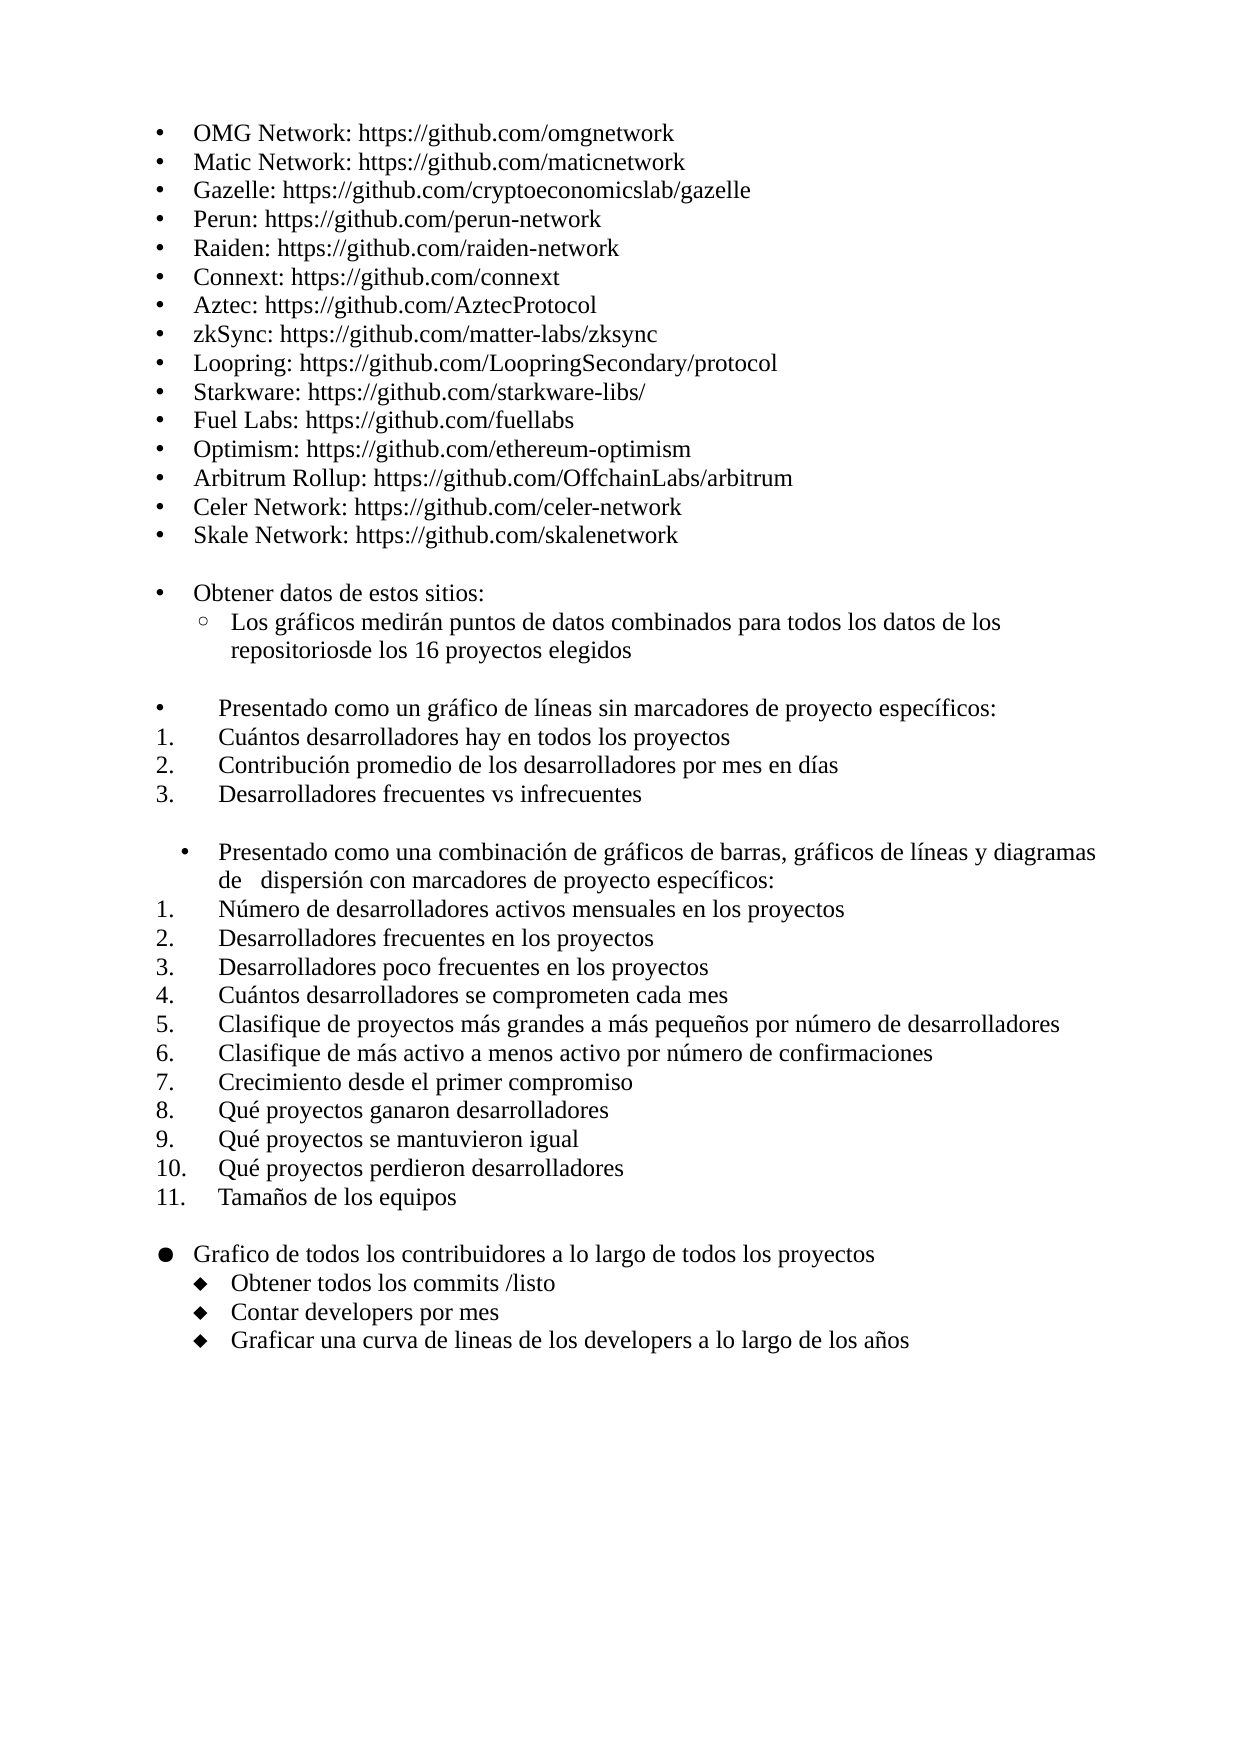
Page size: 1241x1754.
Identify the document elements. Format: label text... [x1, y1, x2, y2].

list Connext: https://github.com/connext [156, 262, 1122, 291]
list Clasifique de más activo a menos activo por número de confirmaciones [156, 1038, 1122, 1067]
list Cuántos desarrolladores hay en todos los proyectos [156, 722, 1122, 751]
list Número de desarrolladores activos mensuales en los proyectos [156, 894, 1122, 923]
list Presentado como un gráfico de líneas sin marcadores de proyecto específicos: [156, 693, 1122, 722]
list Raiden: https://github.com/raiden-network [156, 233, 1122, 262]
list Cuántos desarrolladores se comprometen cada mes [156, 981, 1122, 1009]
list Tamaños de los equipos [156, 1182, 1122, 1211]
list Desarrolladores poco frecuentes en los proyectos [156, 952, 1122, 981]
list Contar developers por mes [193, 1297, 1122, 1326]
list zkSync: https://github.com/matter-labs/zksync [156, 319, 1122, 348]
list Qué proyectos ganaron desarrolladores [156, 1096, 1122, 1124]
list Obtener todos los commits /listo [193, 1268, 1122, 1297]
list Qué proyectos se mantuvieron igual [156, 1124, 1122, 1153]
list Gazelle: https://github.com/cryptoeconomicslab/gazelle [156, 176, 1122, 204]
list Aztec: https://github.com/AztecProtocol [156, 291, 1122, 319]
list Desarrolladores frecuentes en los proyectos [156, 923, 1122, 952]
list OMG Network: https://github.com/omgnetwork [156, 118, 1122, 147]
list Desarrolladores frecuentes vs infrecuentes [156, 779, 1122, 808]
list Arbitrum Rollup: https://github.com/OffchainLabs/arbitrum [156, 463, 1122, 492]
list Qué proyectos perdieron desarrolladores [156, 1153, 1122, 1182]
list Skale Network: https://github.com/skalenetwork [156, 521, 1122, 549]
list Grafico de todos los contribuidores a lo largo de todos los proyectos [156, 1239, 1122, 1268]
list Loopring: https://github.com/LoopringSecondary/protocol [156, 348, 1122, 377]
list Clasifique de proyectos más grandes a más pequeños por número de desarrolladores [156, 1009, 1122, 1038]
list Fuel Labs: https://github.com/fuellabs [156, 406, 1122, 434]
list Los gráficos medirán puntos de datos combinados para todos los datos de los repositoriosde los 16 proyectos elegidos [193, 607, 1122, 664]
list Matic Network: https://github.com/maticnetwork [156, 147, 1122, 176]
list Optimism: https://github.com/ethereum-optimism [156, 434, 1122, 463]
list Graficar una curva de lineas de los developers a lo largo de los años [193, 1326, 1122, 1354]
list Presentado como una combinación de gráficos de barras, gráficos de líneas y diagramas de dispersión con marcadores de proyecto específicos: [181, 837, 1122, 894]
list Obtener datos de estos sitios: [156, 578, 1122, 607]
list Starkware: https://github.com/starkware-libs/ [156, 377, 1122, 406]
list Perun: https://github.com/perun-network [156, 204, 1122, 233]
list Contribución promedio de los desarrolladores por mes en días [156, 751, 1122, 779]
list Celer Network: https://github.com/celer-network [156, 492, 1122, 521]
list Crecimiento desde el primer compromiso [156, 1067, 1122, 1096]
